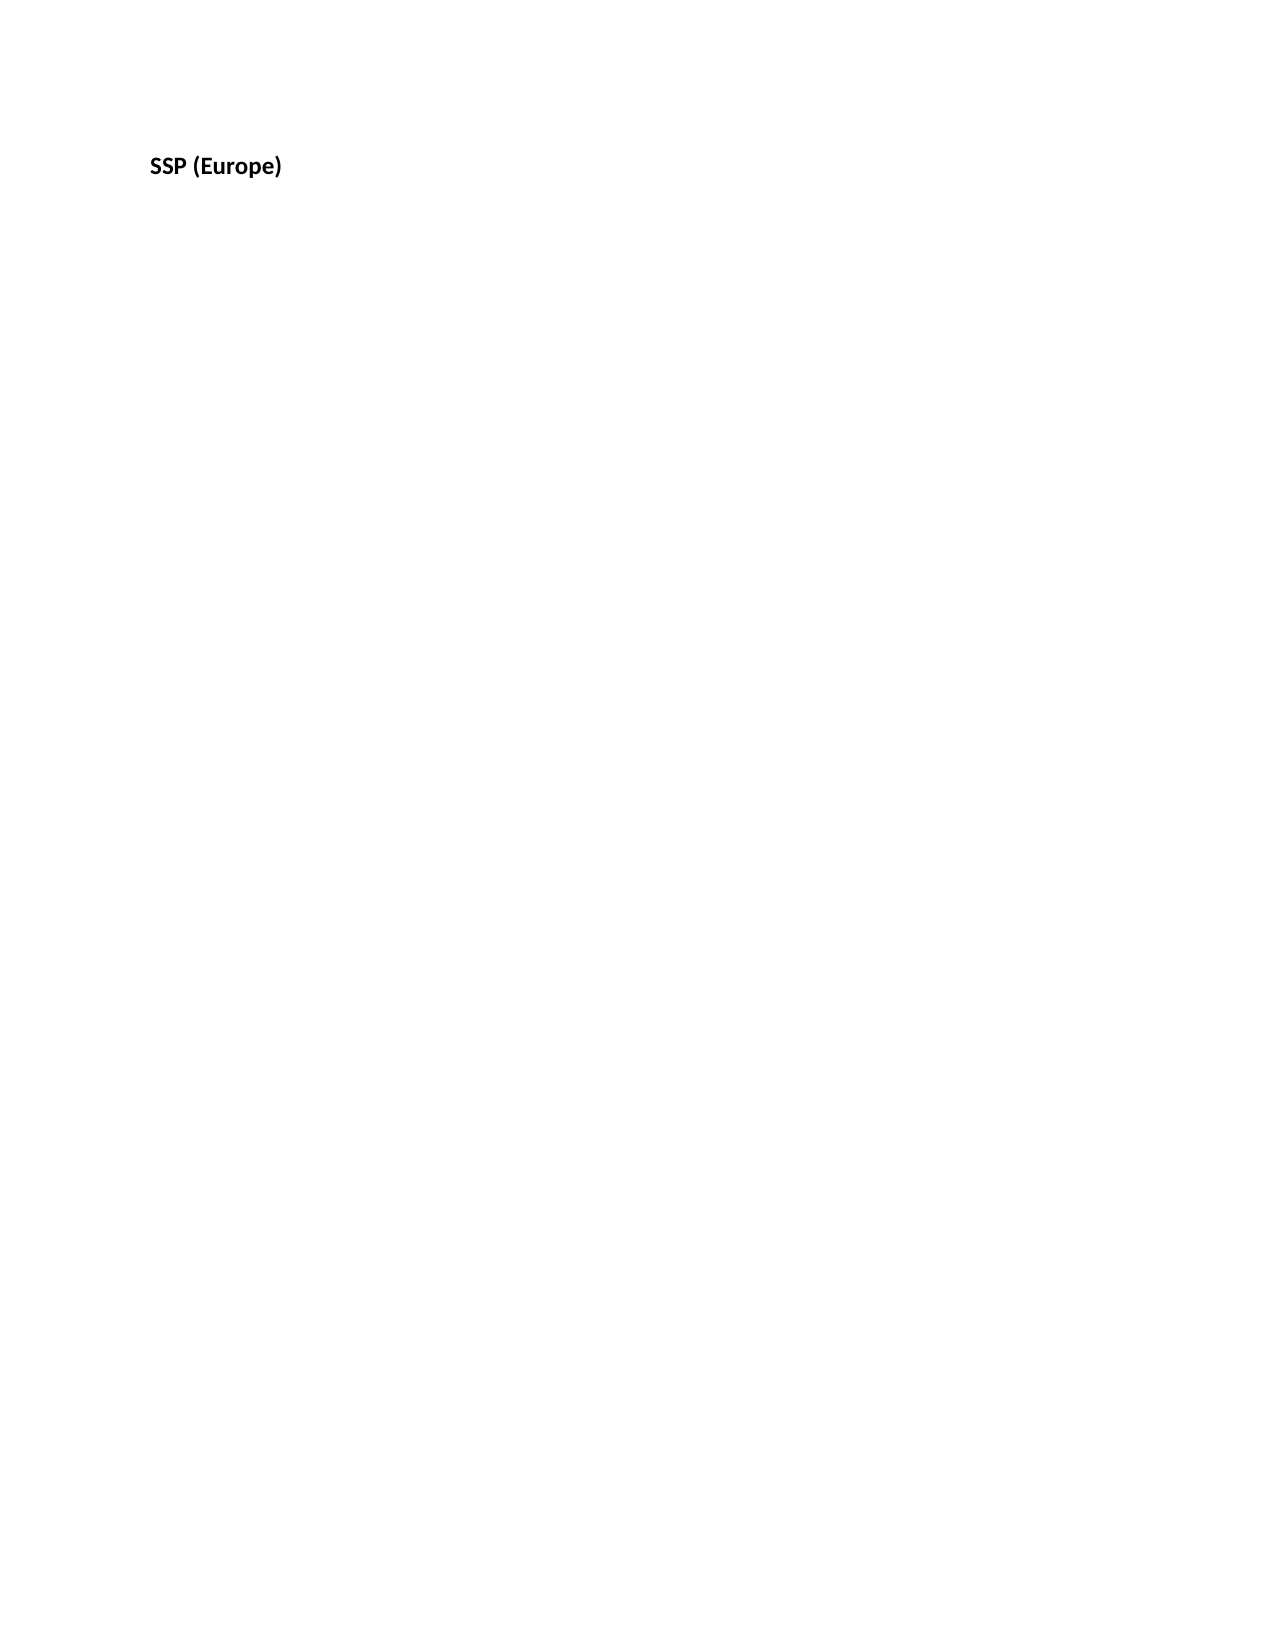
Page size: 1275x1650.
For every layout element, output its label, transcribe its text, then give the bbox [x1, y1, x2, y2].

text SSP (Europe) [150, 150, 1125, 181]
